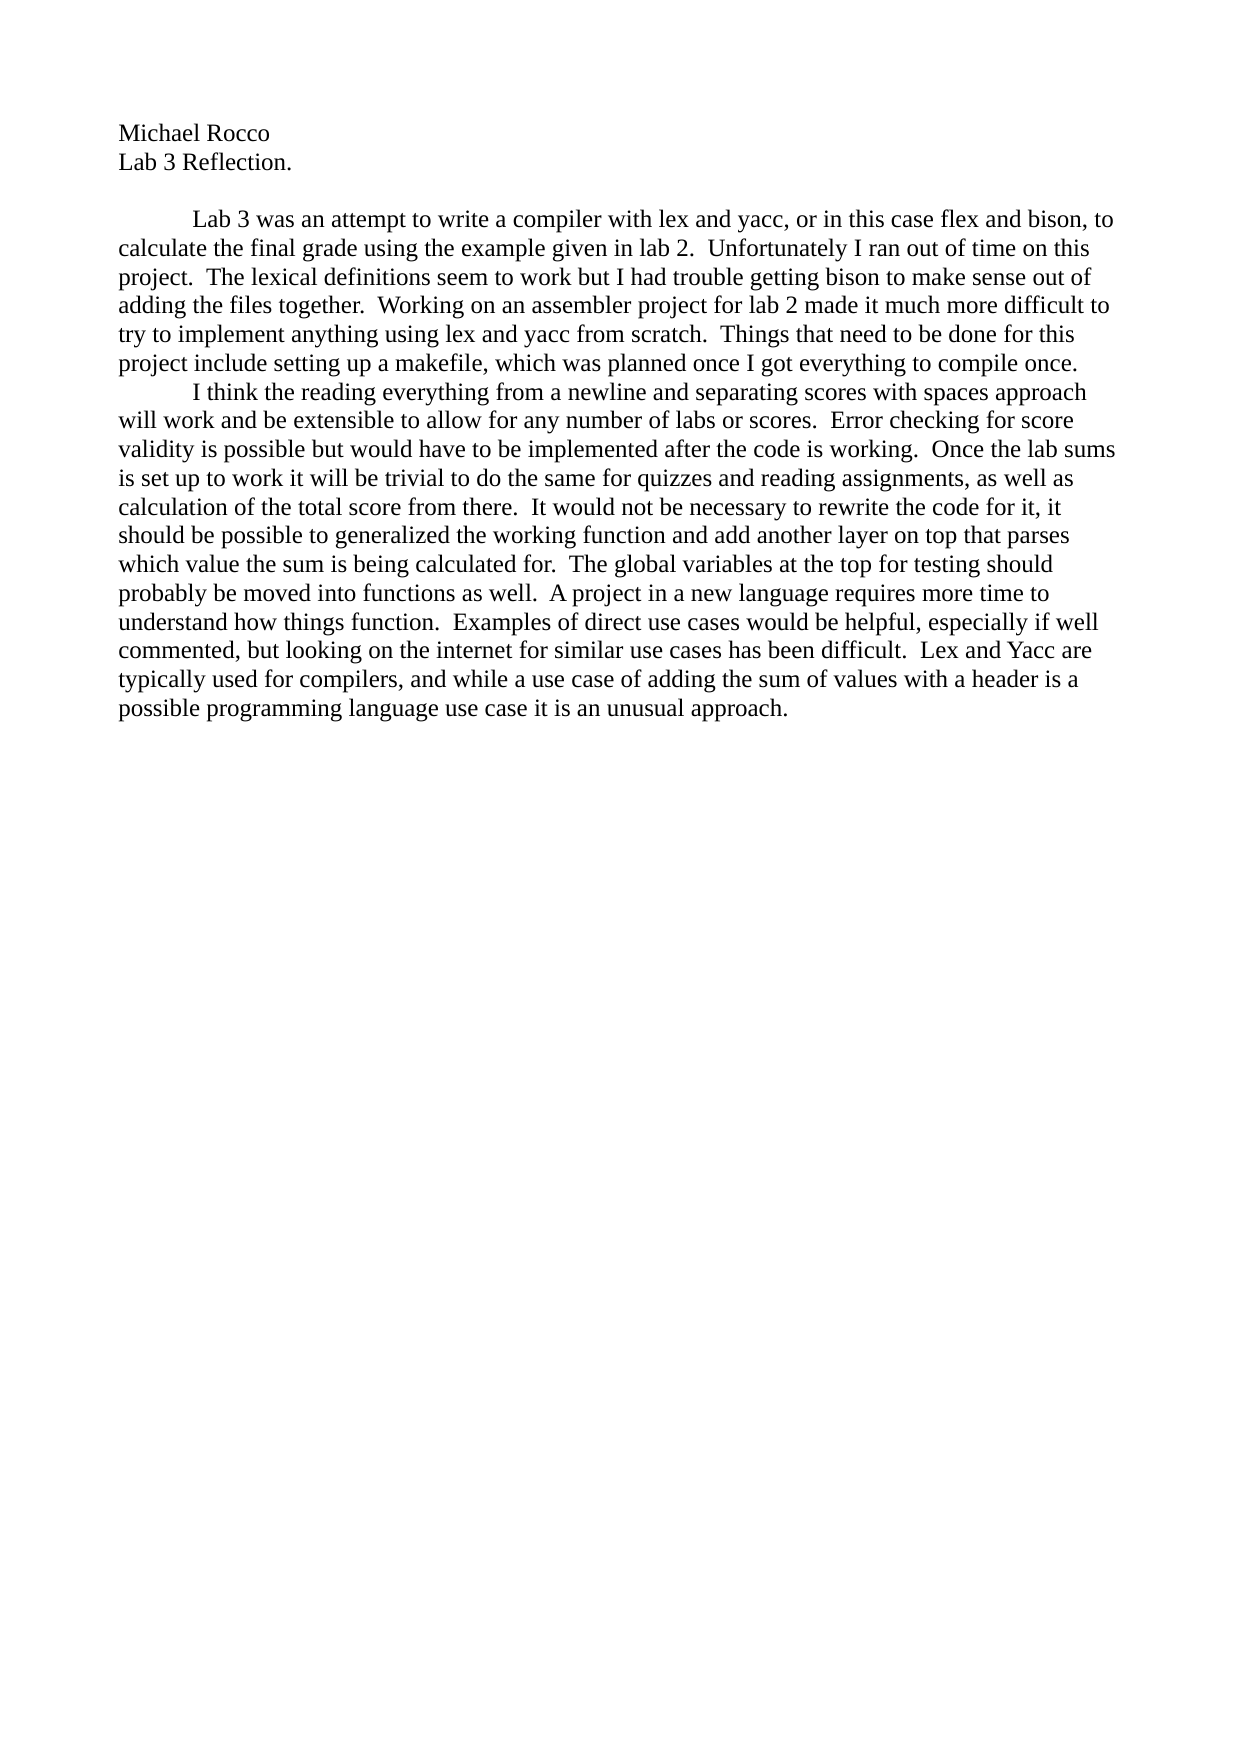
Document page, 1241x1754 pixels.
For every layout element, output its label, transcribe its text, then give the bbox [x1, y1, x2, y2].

text I think the reading everything from a newline and separating scores with spaces approach will work and be extensible to allow for any number of labs or scores. Error checking for score validity is possible but would have to be implemented after the code is working. Once the lab sums is set up to work it will be trivial to do the same for quizzes and reading assignments, as well as calculation of the total score from there. It would not be necessary to rewrite the code for it, it should be possible to generalized the working function and add another layer on top that parses which value the sum is being calculated for. The global variables at the top for testing should probably be moved into functions as well. A project in a new language requires more time to understand how things function. Examples of direct use cases would be helpful, especially if well commented, but looking on the internet for similar use cases has been difficult. Lex and Yacc are typically used for compilers, and while a use case of adding the sum of values with a header is a possible programming language use case it is an unusual approach. [118, 377, 1122, 722]
text Michael Rocco [118, 118, 1122, 147]
text Lab 3 was an attempt to write a compiler with lex and yacc, or in this case flex and bison, to calculate the final grade using the example given in lab 2. Unfortunately I ran out of time on this project. The lexical definitions seem to work but I had trouble getting bison to make sense out of adding the files together. Working on an assembler project for lab 2 made it much more difficult to try to implement anything using lex and yacc from scratch. Things that need to be done for this project include setting up a makefile, which was planned once I got everything to compile once. [118, 204, 1122, 377]
text Lab 3 Reflection. [118, 147, 1122, 176]
